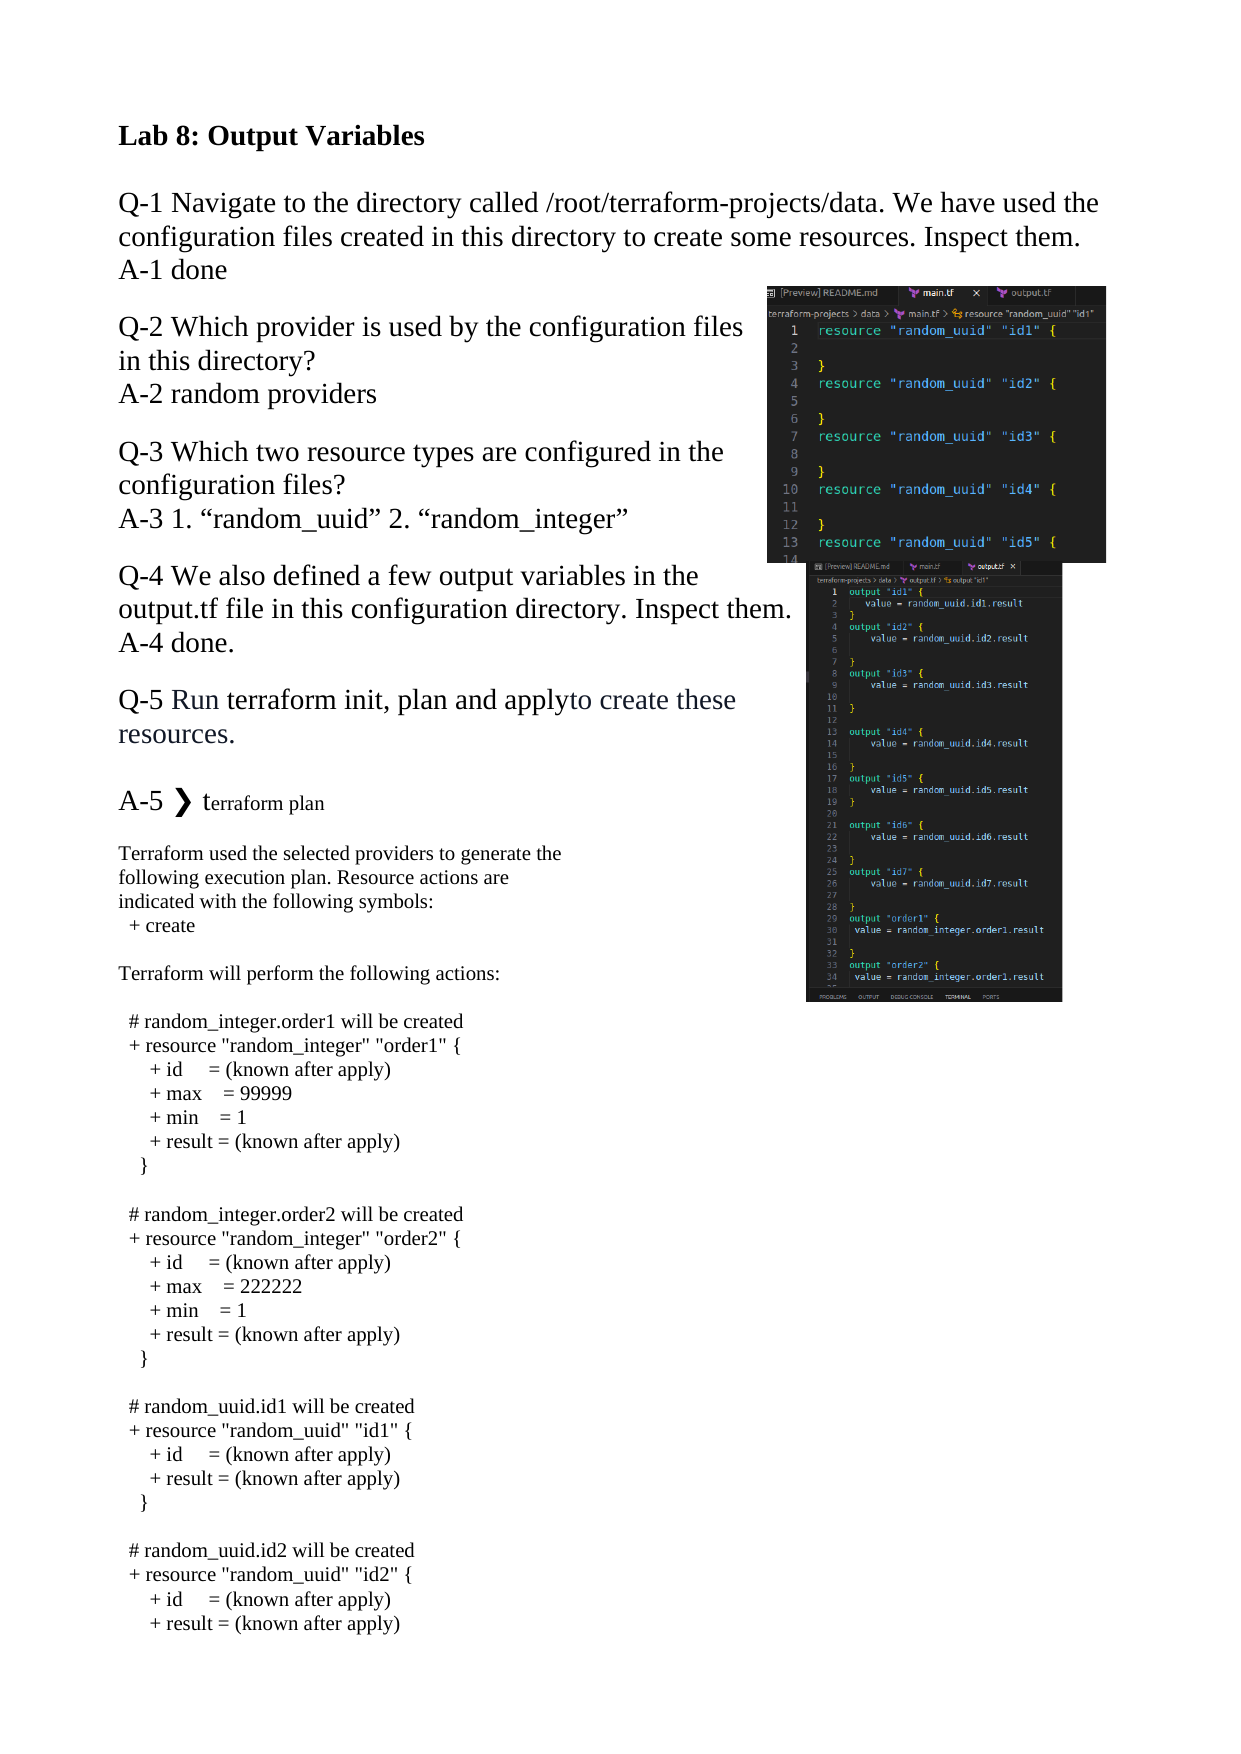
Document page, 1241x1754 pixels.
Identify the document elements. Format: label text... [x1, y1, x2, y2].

text + result = (known after apply) [118, 1466, 1122, 1490]
text [932, 889, 1122, 913]
text + id = (known after apply) [118, 1249, 1122, 1274]
text + max = 222222 [118, 1274, 1122, 1298]
text [932, 783, 1122, 816]
text [932, 913, 1122, 937]
text A-2 random providers [118, 377, 767, 410]
text A-5 ❯ terraform plan [118, 783, 806, 816]
text [1021, 309, 1122, 377]
text + id = (known after apply) [118, 1057, 1122, 1081]
text Terraform will perform the following actions: [118, 961, 806, 985]
text + id = (known after apply) [118, 1442, 1122, 1466]
text + result = (known after apply) [118, 1322, 1122, 1346]
text # random_integer.order1 will be created [118, 1009, 1122, 1033]
text # random_integer.order2 will be created [118, 1201, 1122, 1226]
text } [118, 1153, 1122, 1177]
text [932, 558, 1122, 625]
text A-3 1. “random_uuid” 2. “random_integer” [118, 501, 767, 534]
text # random_uuid.id2 will be created [118, 1538, 1122, 1562]
text A-1 done [118, 252, 1122, 286]
text Q-3 Which two resource types are configured in the configuration files? [118, 434, 767, 501]
text [1021, 501, 1122, 534]
text Q-1 Navigate to the directory called /root/terraform-projects/data. We have used the configuration files created in this directory to create some resources. Inspect them. [118, 185, 1122, 252]
text Terraform used the selected providers to generate the [118, 841, 806, 864]
text Q-2 Which provider is used by the configuration files in this directory? [118, 309, 767, 377]
text [932, 841, 1122, 864]
text following execution plan. Resource actions are [118, 864, 806, 889]
text } [118, 1346, 1122, 1370]
text + max = 99999 [118, 1081, 1122, 1105]
text Q-4 We also defined a few output variables in the output.tf file in this configuration directory. Inspect them. [118, 558, 806, 625]
text + resource "random_integer" "order2" { [118, 1226, 1122, 1249]
text [932, 682, 1122, 749]
text + create [118, 913, 806, 937]
text A-4 done. [118, 625, 806, 659]
text + id = (known after apply) [118, 1586, 1122, 1611]
text + resource "random_uuid" "id1" { [118, 1418, 1122, 1442]
text + min = 1 [118, 1105, 1122, 1129]
text + resource "random_uuid" "id2" { [118, 1562, 1122, 1586]
text [932, 864, 1122, 889]
text } [118, 1490, 1122, 1514]
text [932, 625, 1122, 659]
text + result = (known after apply) [118, 1129, 1122, 1153]
text + min = 1 [118, 1298, 1122, 1322]
text [1021, 434, 1122, 501]
text + resource "random_integer" "order1" { [118, 1033, 1122, 1057]
text Lab 8: Output Variables [118, 118, 1122, 152]
text indicated with the following symbols: [118, 889, 806, 913]
text Q-5 Run terraform init, plan and applyto create these resources. [118, 682, 806, 749]
picture [767, 286, 1021, 1002]
text + result = (known after apply) [118, 1611, 1122, 1634]
text [1021, 377, 1122, 410]
text # random_uuid.id1 will be created [118, 1394, 1122, 1418]
text [932, 961, 1122, 985]
